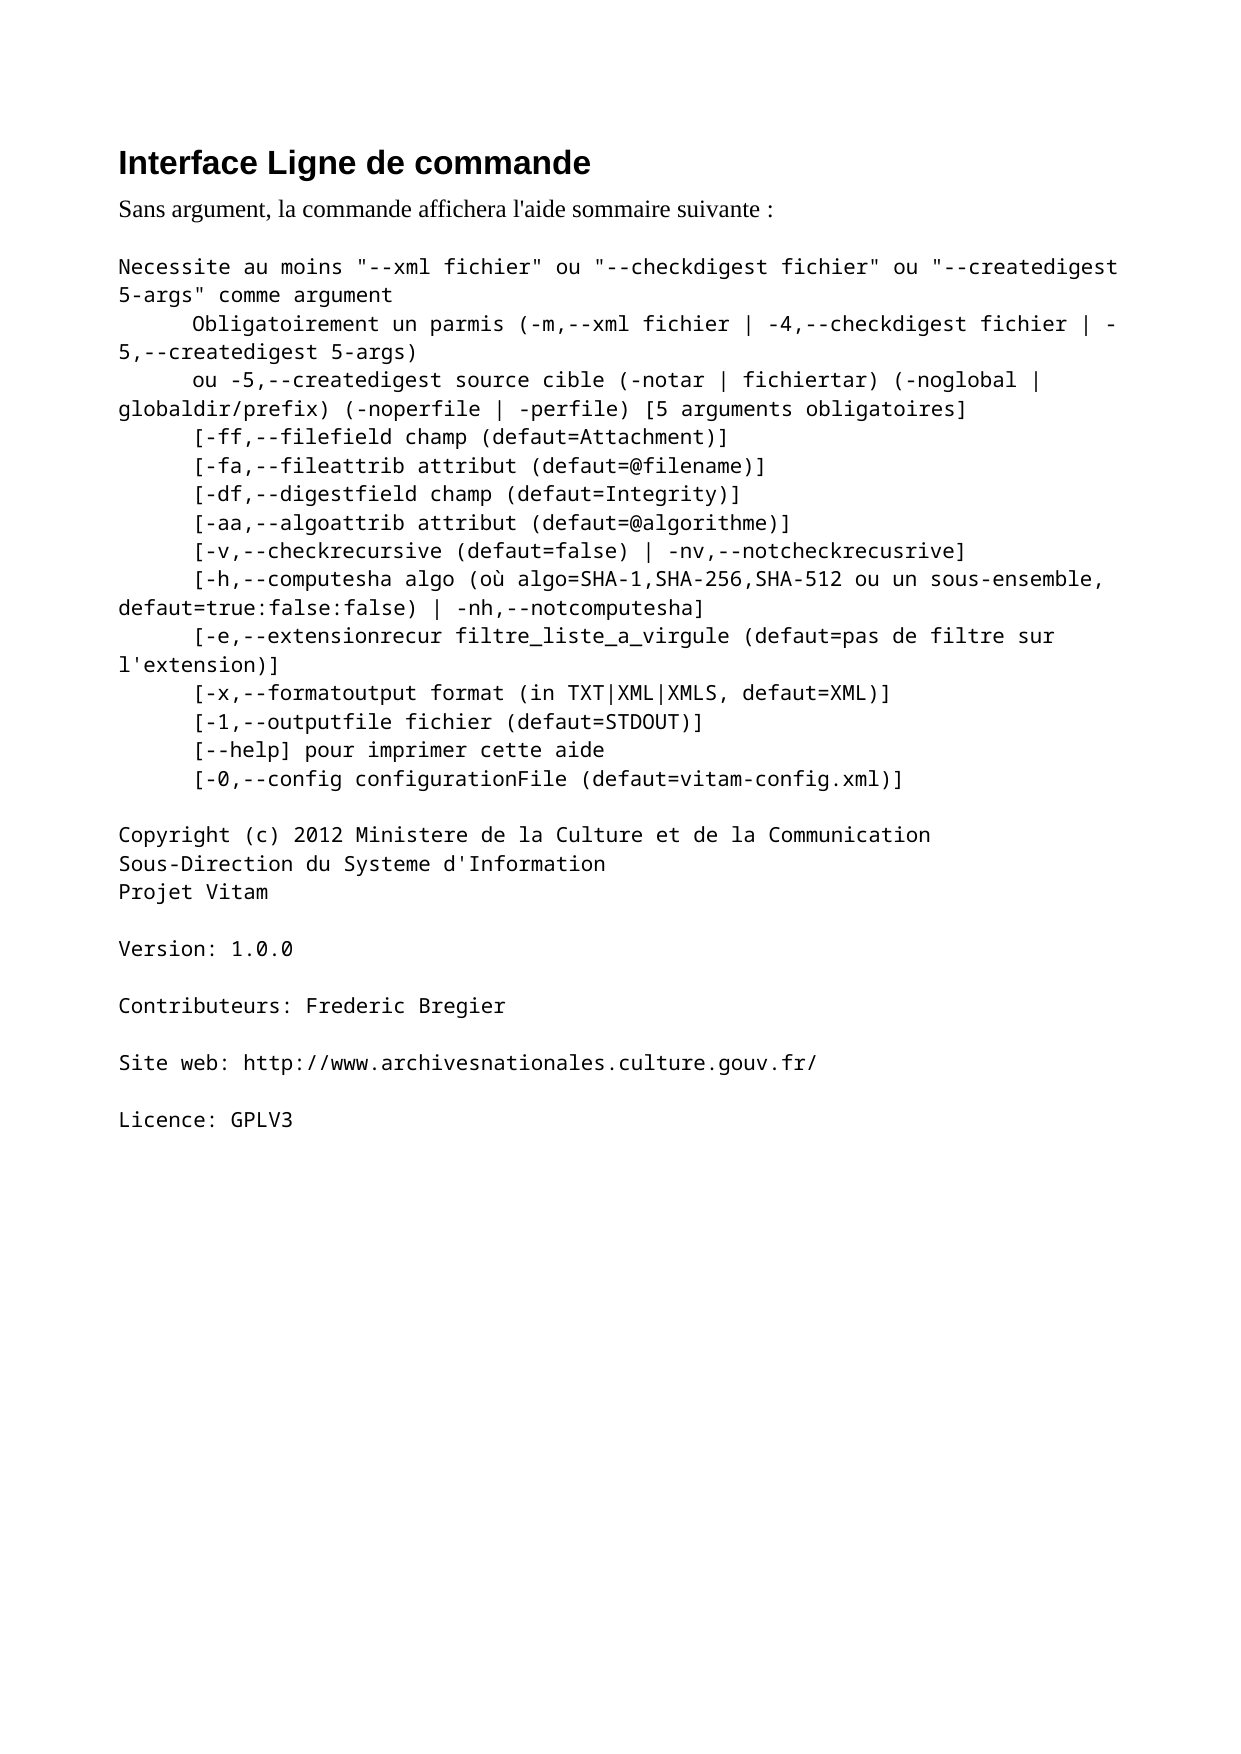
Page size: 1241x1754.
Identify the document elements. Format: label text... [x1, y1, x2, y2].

text [-ff,--filefield champ (defaut=Attachment)] [118, 422, 1122, 451]
text Version: 1.0.0 [118, 934, 1122, 963]
subtitle Interface Ligne de commande [118, 143, 1122, 182]
text Obligatoirement un parmis (-m,--xml fichier | -4,--checkdigest fichier | -5,--createdigest 5-args) [118, 309, 1122, 366]
text [-x,--formatoutput format (in TXT|XML|XMLS, defaut=XML)] [118, 678, 1122, 707]
text [-aa,--algoattrib attribut (defaut=@algorithme)] [118, 508, 1122, 536]
text Copyright (c) 2012 Ministere de la Culture et de la Communication [118, 821, 1122, 849]
text [--help] pour imprimer cette aide [118, 735, 1122, 764]
text [-df,--digestfield champ (defaut=Integrity)] [118, 479, 1122, 508]
text [-v,--checkrecursive (defaut=false) | -nv,--notcheckrecusrive] [118, 536, 1122, 564]
text [-e,--extensionrecur filtre_liste_a_virgule (defaut=pas de filtre sur l'extension)] [118, 621, 1122, 678]
text Necessite au moins "--xml fichier" ou "--checkdigest fichier" ou "--createdigest 5-args" comme argument [118, 252, 1122, 309]
text [-fa,--fileattrib attribut (defaut=@filename)] [118, 451, 1122, 479]
text Contributeurs: Frederic Bregier [118, 991, 1122, 1019]
text Sans argument, la commande affichera l'aide sommaire suivante : [118, 194, 1122, 223]
text ou -5,--createdigest source cible (-notar | fichiertar) (-noglobal | globaldir/prefix) (-noperfile | -perfile) [5 arguments obligatoires] [118, 366, 1122, 422]
text [-0,--config configurationFile (defaut=vitam-config.xml)] [118, 764, 1122, 792]
text Projet Vitam [118, 877, 1122, 906]
text Licence: GPLV3 [118, 1105, 1122, 1133]
text Sous-Direction du Systeme d'Information [118, 849, 1122, 877]
text Site web: http://www.archivesnationales.culture.gouv.fr/ [118, 1048, 1122, 1076]
text [-h,--computesha algo (où algo=SHA-1,SHA-256,SHA-512 ou un sous-ensemble, defaut=true:false:false) | -nh,--notcomputesha] [118, 564, 1122, 621]
text [-1,--outputfile fichier (defaut=STDOUT)] [118, 707, 1122, 735]
